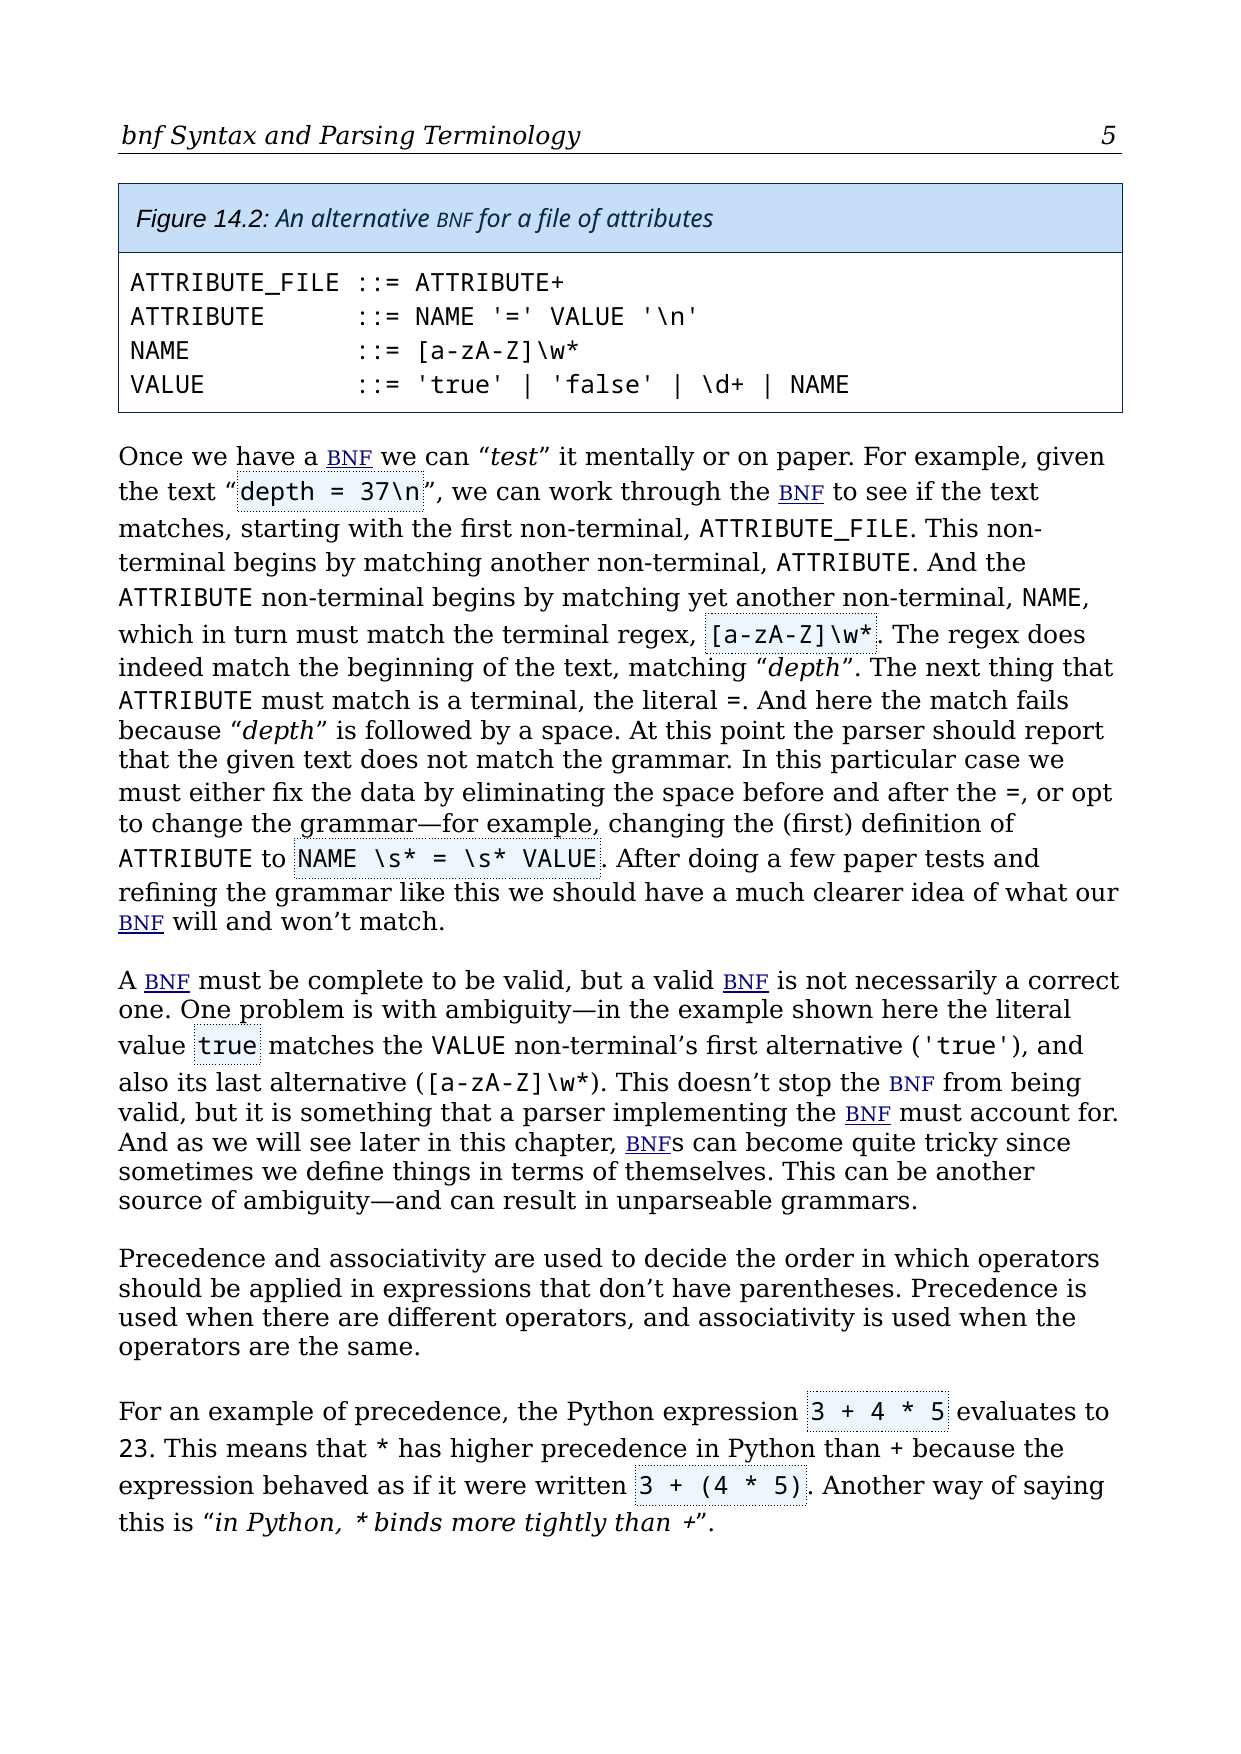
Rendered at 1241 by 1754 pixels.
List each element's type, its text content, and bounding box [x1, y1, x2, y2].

text Precedence and associativity are used to decide the order in which operators should be applied in expressions that don’t have parentheses. Precedence is used when there are different operators, and associativity is used when the operators are the same. [118, 1245, 1122, 1361]
table_cell ATTRIBUTE_FILE ::= ATTRIBUTE+ ATTRIBUTE ::= NAME '=' VALUE '\n' NAME ::= [a-zA-Z]\w* VALUE ::= 'true' | 'false' | \d+ | NAME [119, 253, 1122, 412]
table_header Figure 14.2: An alternative bnf for a file of attributes [119, 184, 1122, 252]
text A bnf must be complete to be valid, but a valid bnf is not necessarily a correct one. One problem is with ambiguity—in the example shown here the literal value true matches the VALUE non-terminal’s first alternative ('true'), and also its last alternative ([a-zA-Z]\w*). This doesn’t stop the bnf from being valid, but it is something that a parser implementing the bnf must account for. And as we will see later in this chapter, bnfs can become quite tricky since sometimes we define things in terms of themselves. This can be another source of ambiguity—and can result in unparseable grammars. [118, 966, 1122, 1215]
text Once we have a bnf we can “test” it mentally or on paper. For example, given the text “depth = 37\n”, we can work through the bnf to see if the text matches, starting with the first non-terminal, ATTRIBUTE_FILE. This non-terminal begins by matching another non-terminal, ATTRIBUTE. And the ATTRIBUTE non-terminal begins by matching yet another non-terminal, NAME, which in turn must match the terminal regex, [a-zA-Z]\w*. The regex does indeed match the beginning of the text, matching “depth”. The next thing that ATTRIBUTE must match is a terminal, the literal =. And here the match fails because “depth” is followed by a space. At this point the parser should report that the given text does not match the grammar. In this particular case we must either fix the data by eliminating the space before and after the =, or opt to change the grammar—for example, changing the (first) definition of ATTRIBUTE to NAME \s* = \s* VALUE. After doing a few paper tests and refining the grammar like this we should have a much clearer idea of what our bnf will and won’t match. [118, 442, 1122, 937]
text For an example of precedence, the Python expression 3 + 4 * 5 evaluates to 23. This means that * has higher precedence in Python than + because the expression behaved as if it were written 3 + (4 * 5). Another way of saying this is “in Python, * binds more tightly than +”. [118, 1391, 1122, 1539]
